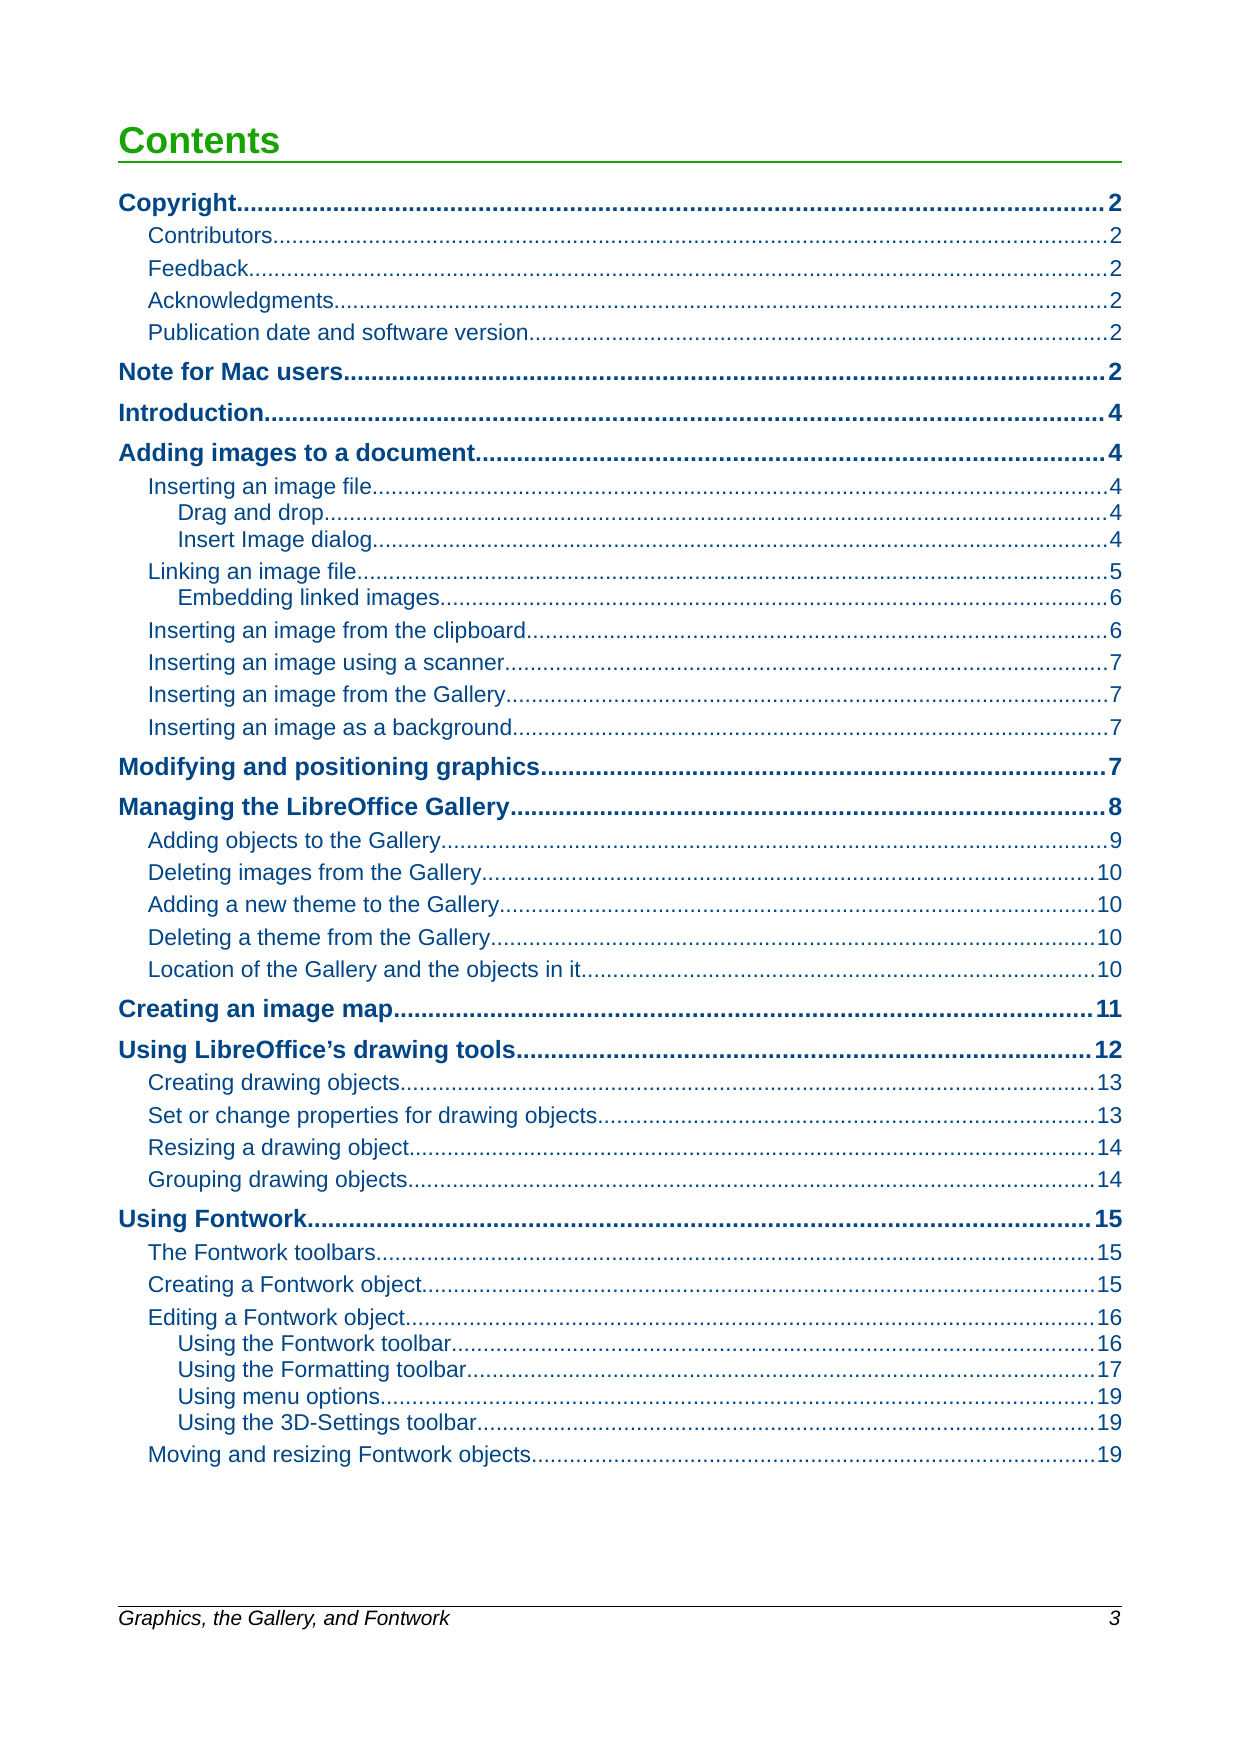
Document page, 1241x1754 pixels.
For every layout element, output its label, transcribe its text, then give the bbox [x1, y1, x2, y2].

text Grouping drawing objects 14 [148, 1166, 1122, 1192]
text The Fontwork toolbars 15 [148, 1239, 1122, 1265]
text Creating drawing objects 13 [148, 1069, 1122, 1096]
text Introduction 4 [118, 398, 1122, 426]
text Note for Mac users 2 [118, 357, 1122, 386]
text Publication date and software version 2 [148, 319, 1122, 345]
text Managing the LibreOffice Gallery 8 [118, 792, 1122, 821]
text Using the 3D-Settings toolbar 19 [177, 1409, 1122, 1435]
text Using the Formatting toolbar 17 [177, 1356, 1122, 1383]
text Adding objects to the Gallery 9 [148, 827, 1122, 853]
text Inserting an image file 4 [148, 473, 1122, 499]
text Inserting an image as a background 7 [148, 713, 1122, 740]
text Set or change properties for drawing objects 13 [148, 1102, 1122, 1128]
text Acknowledgments 2 [148, 287, 1122, 313]
text Adding images to a document 4 [118, 438, 1122, 467]
text Drag and drop 4 [177, 499, 1122, 526]
text Creating an image map 11 [118, 994, 1122, 1023]
text Deleting images from the Gallery 10 [148, 859, 1122, 885]
text Creating a Fontwork object 15 [148, 1271, 1122, 1298]
text Modifying and positioning graphics 7 [118, 752, 1122, 780]
text Deleting a theme from the Gallery 10 [148, 924, 1122, 950]
text Using menu options 19 [177, 1383, 1122, 1409]
text Adding a new theme to the Gallery 10 [148, 891, 1122, 918]
text Contributors 2 [148, 222, 1122, 248]
text Feedback 2 [148, 254, 1122, 281]
text Contents [118, 118, 1122, 161]
text Location of the Gallery and the objects in it 10 [148, 956, 1122, 982]
text Editing a Fontwork object 16 [148, 1303, 1122, 1330]
text Embedding linked images 6 [177, 584, 1122, 611]
text Inserting an image using a scanner 7 [148, 649, 1122, 675]
text Inserting an image from the clipboard 6 [148, 617, 1122, 643]
text Using the Fontwork toolbar 16 [177, 1330, 1122, 1356]
text Linking an image file 5 [148, 558, 1122, 584]
text Using Fontwork 15 [118, 1204, 1122, 1233]
text Inserting an image from the Gallery 7 [148, 681, 1122, 707]
text Insert Image dialog 4 [177, 526, 1122, 552]
text Copyright 2 [118, 187, 1122, 216]
text Resizing a drawing object 14 [148, 1134, 1122, 1160]
text Using LibreOffice’s drawing tools 12 [118, 1034, 1122, 1063]
text Moving and resizing Fontwork objects 19 [148, 1441, 1122, 1468]
